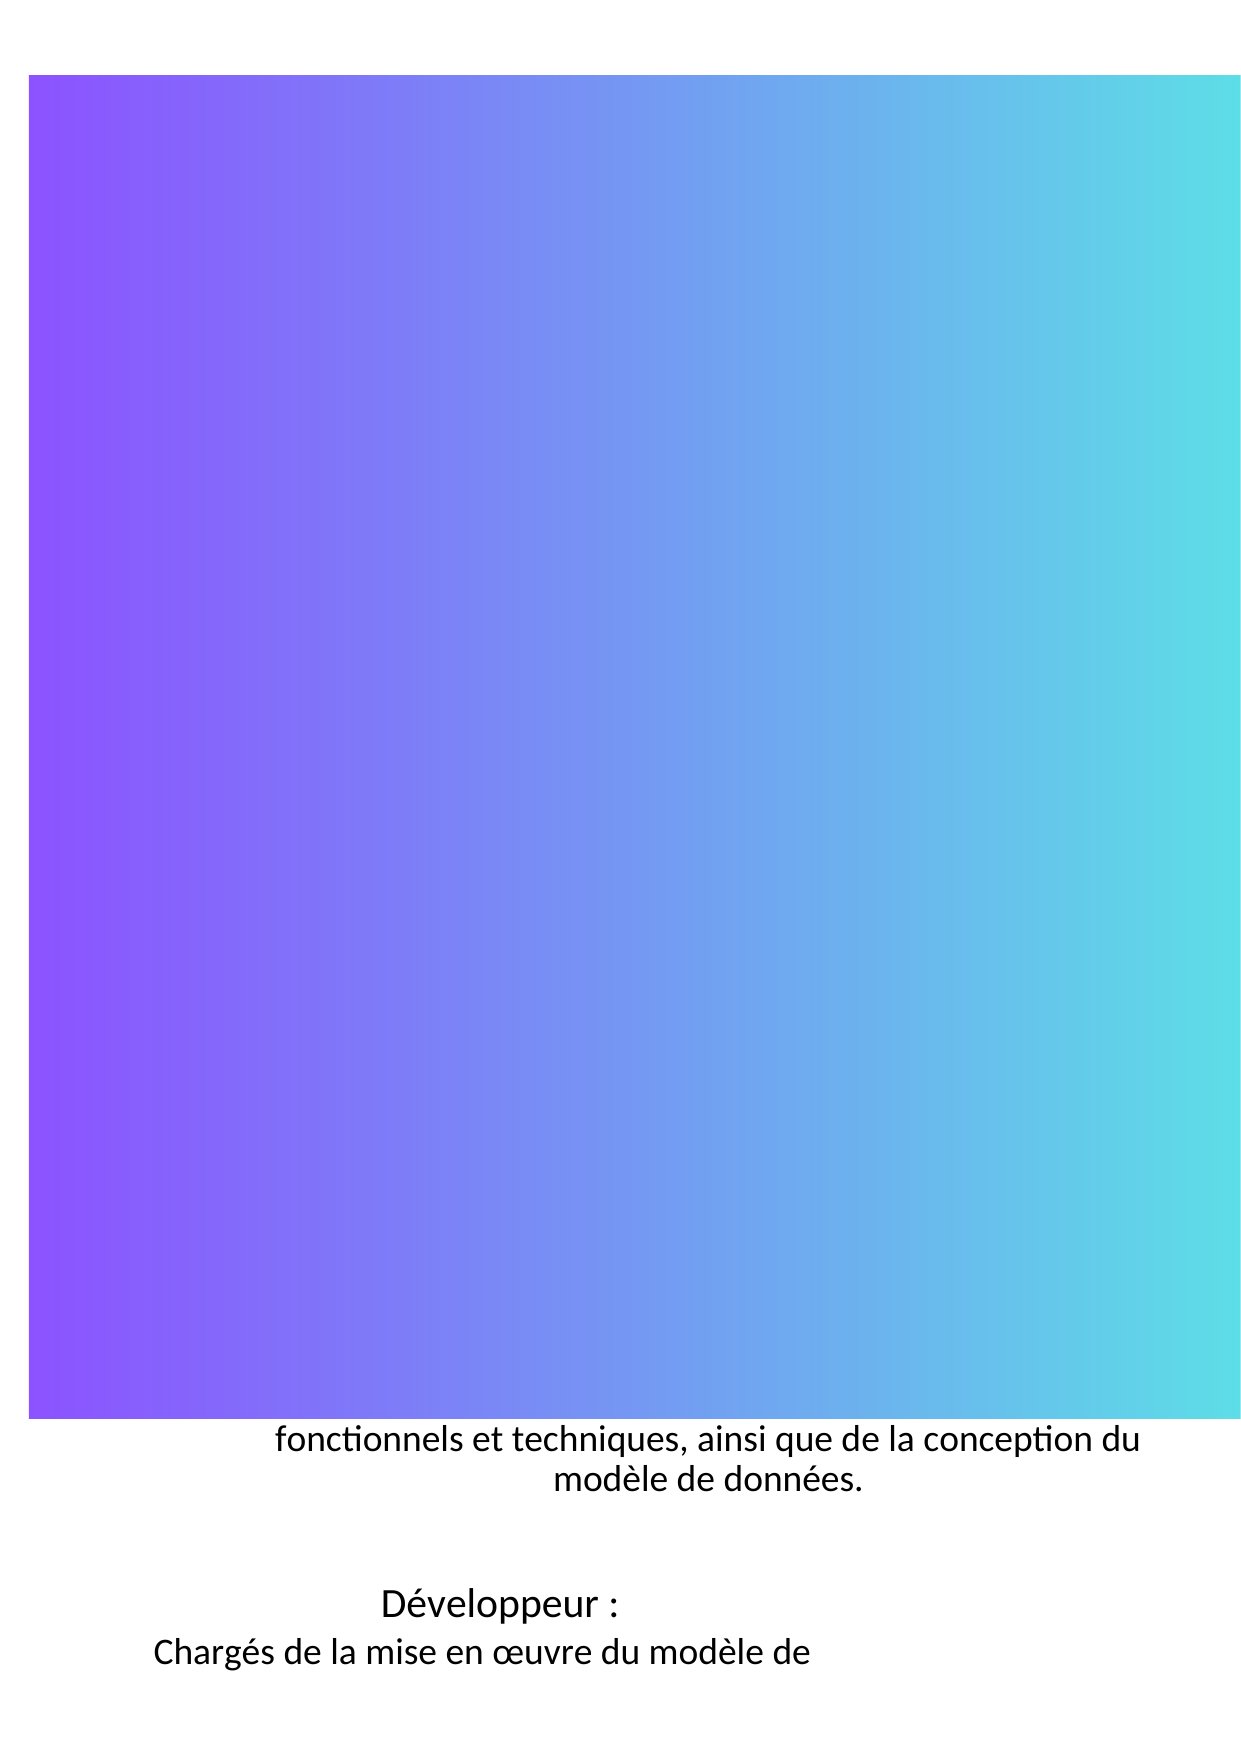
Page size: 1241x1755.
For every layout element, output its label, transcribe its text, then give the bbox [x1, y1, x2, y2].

text fonctionnels et techniques, ainsi que de la conception du modèle de données. [270, 1419, 1147, 1501]
text Développeur : [381, 1577, 1191, 1628]
text Chargés de la mise en œuvre du modèle de [153, 1632, 1191, 1673]
